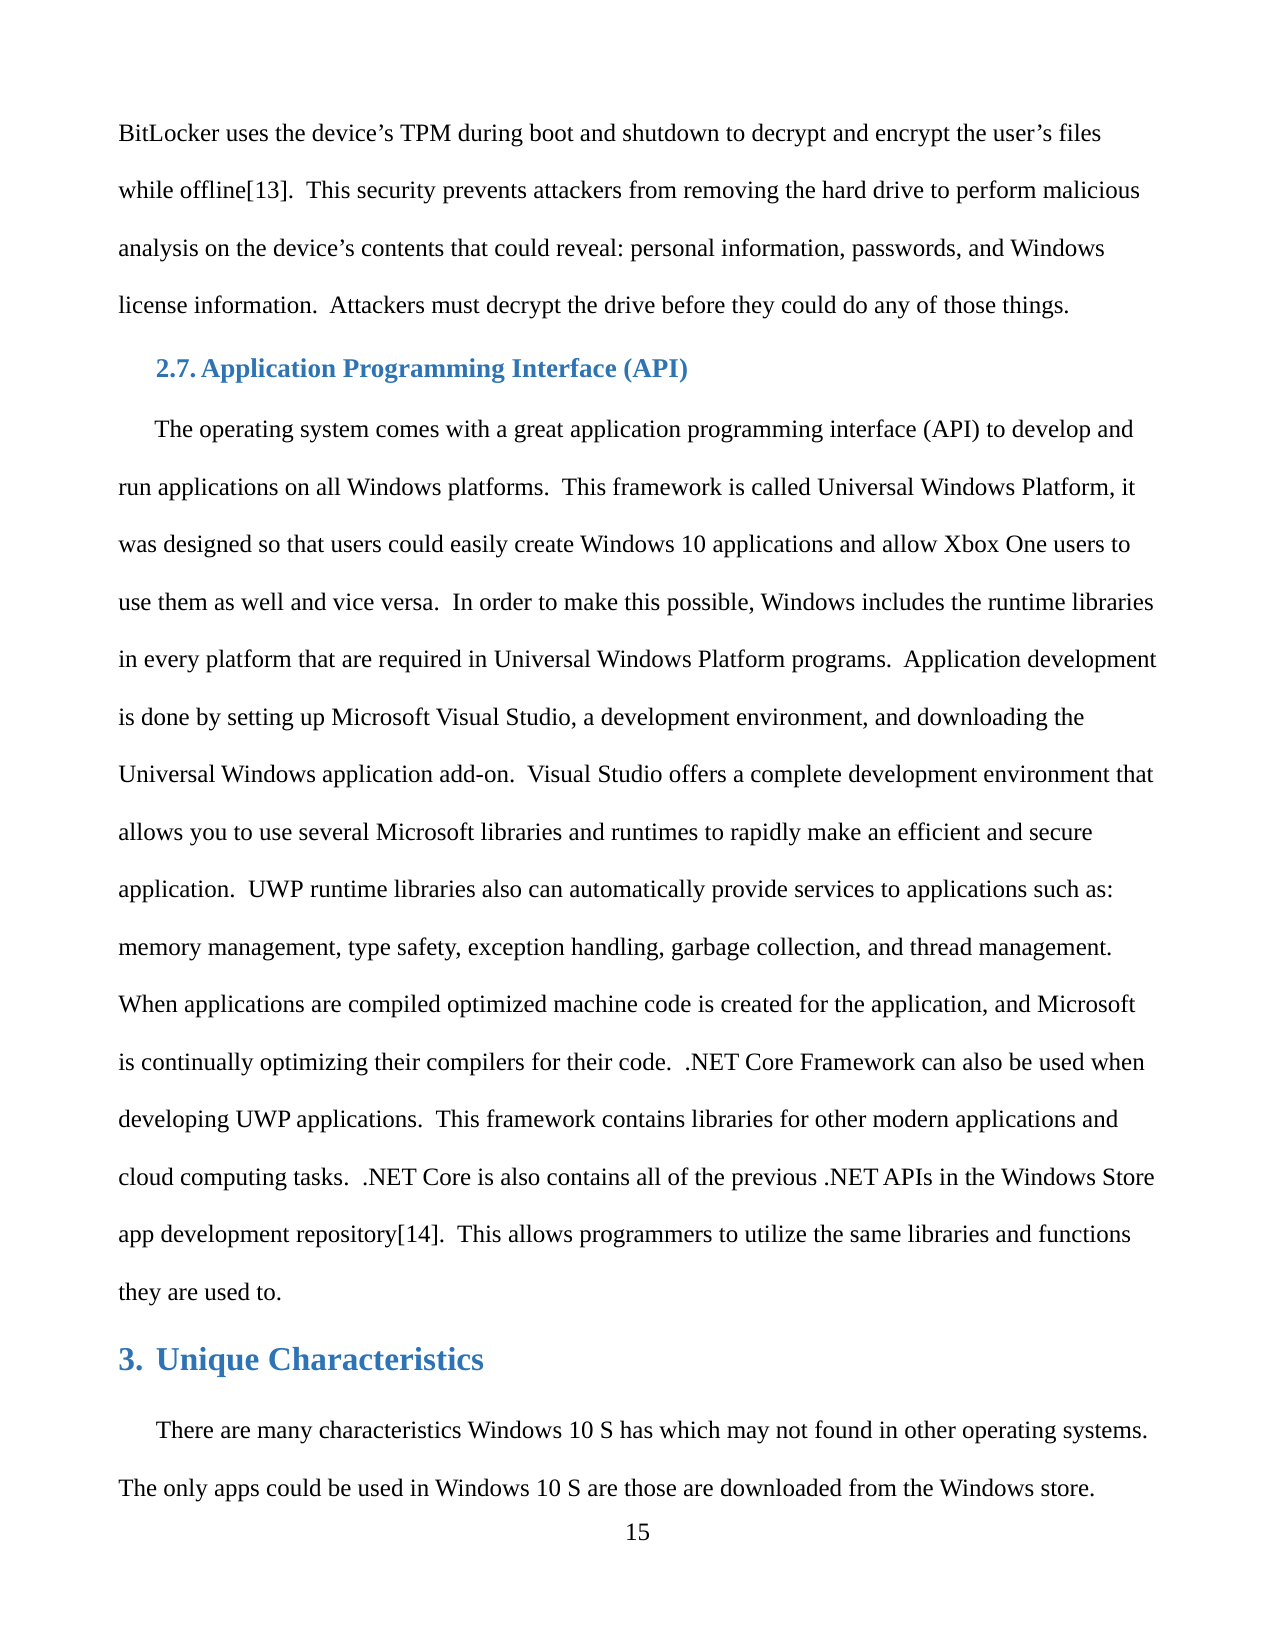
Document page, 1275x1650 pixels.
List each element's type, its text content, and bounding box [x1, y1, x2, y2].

text There are many characteristics Windows 10 S has which may not found in other operating systems. The only apps could be used in Windows 10 S are those are downloaded from the Windows store. [118, 1415, 1157, 1502]
subtitle Unique Characteristics [118, 1339, 1157, 1377]
text BitLocker uses the device’s TPM during boot and shutdown to decrypt and encrypt the user’s files while offline[13]. This security prevents attackers from removing the hard drive to perform malicious analysis on the device’s contents that could reveal: personal information, passwords, and Windows license information. Attackers must decrypt the drive before they could do any of those things. [118, 118, 1157, 319]
text The operating system comes with a great application programming interface (API) to develop and run applications on all Windows platforms. This framework is called Universal Windows Platform, it was designed so that users could easily create Windows 10 applications and allow Xbox One users to use them as well and vice versa. In order to make this possible, Windows includes the runtime libraries in every platform that are required in Universal Windows Platform programs. Application development is done by setting up Microsoft Visual Studio, a development environment, and downloading the Universal Windows application add-on. Visual Studio offers a complete development environment that allows you to use several Microsoft libraries and runtimes to rapidly make an efficient and secure application. UWP runtime libraries also can automatically provide services to applications such as: memory management, type safety, exception handling, garbage collection, and thread management. When applications are compiled optimized machine code is created for the application, and Microsoft is continually optimizing their compilers for their code. .NET Core Framework can also be used when developing UWP applications. This framework contains libraries for other modern applications and cloud computing tasks. .NET Core is also contains all of the previous .NET APIs in the Windows Store app development repository[14]. This allows programmers to utilize the same libraries and functions they are used to. [118, 414, 1157, 1306]
subtitle Application Programming Interface (API) [156, 352, 1157, 383]
